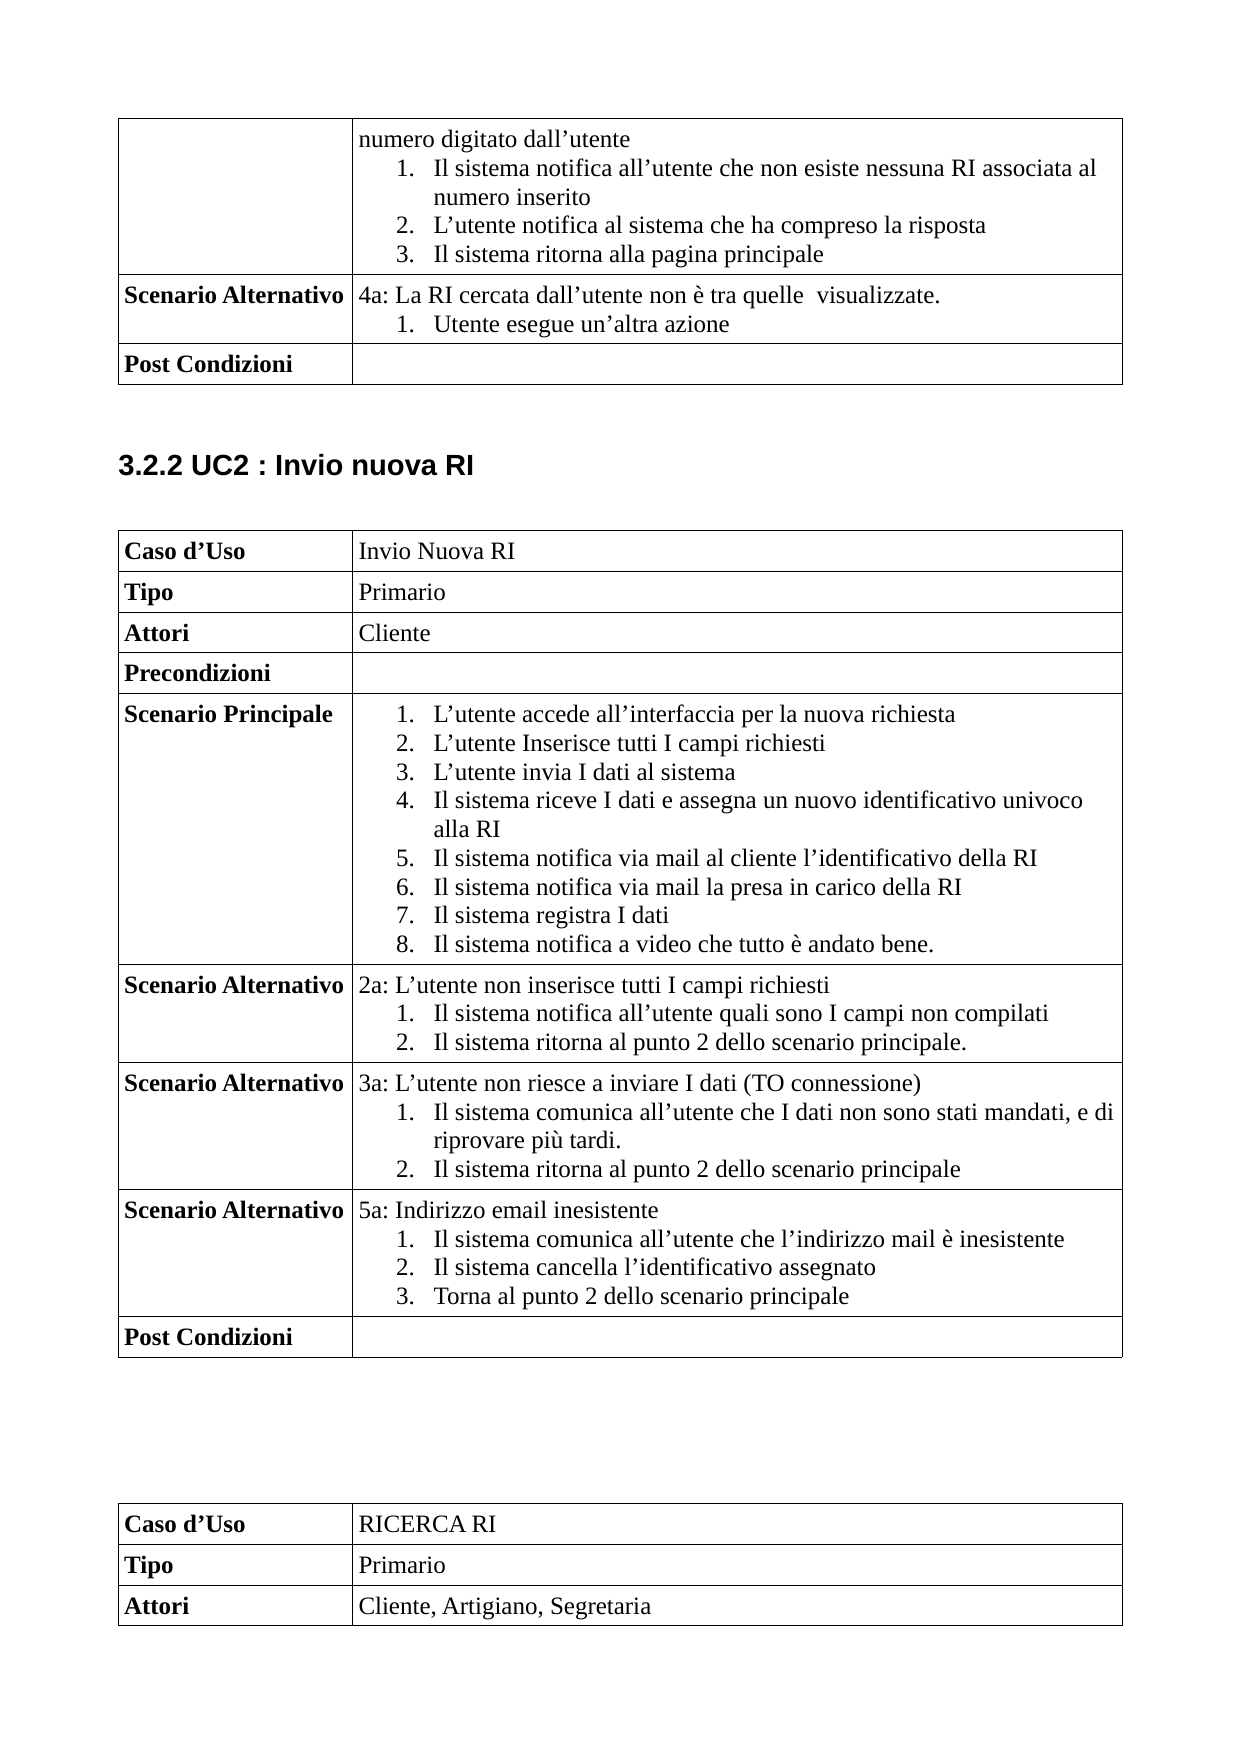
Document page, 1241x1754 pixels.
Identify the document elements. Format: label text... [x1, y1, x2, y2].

table_cell Scenario Alternativo [119, 275, 352, 343]
table_cell Scenario Alternativo [119, 965, 352, 1062]
table_cell Tipo [119, 572, 352, 611]
table_cell 2a: L’utente non inserisce tutti I campi richiesti Il sistema notifica all’utente quali sono I campi non compilati Il sistema ritorna al punto 2 dello scenario principale. [353, 965, 1122, 1062]
table_cell Cliente [353, 613, 1122, 652]
table_cell Scenario Alternativo [119, 1063, 352, 1189]
table_cell Primario [353, 1545, 1122, 1585]
table_cell [119, 119, 352, 274]
table_cell [353, 1317, 1122, 1356]
table_cell L’utente accede all’interfaccia per la nuova richiesta L’utente Inserisce tutti I campi richiesti L’utente invia I dati al sistema Il sistema riceve I dati e assegna un nuovo identificativo univoco alla RI Il sistema notifica via mail al cliente l’identificativo della RI Il sistema notifica via mail la presa in carico della RI Il sistema registra I dati Il sistema notifica a video che tutto è andato bene. [353, 694, 1122, 963]
table_header Caso d’Uso [119, 1504, 352, 1544]
table_cell Post Condizioni [119, 1317, 352, 1356]
table_cell Primario [353, 572, 1122, 611]
table_cell 5a: Indirizzo email inesistente Il sistema comunica all’utente che l’indirizzo mail è inesistente Il sistema cancella l’identificativo assegnato Torna al punto 2 dello scenario principale [353, 1190, 1122, 1316]
table_cell Attori [119, 613, 352, 652]
table_cell [353, 344, 1122, 384]
table_cell 4a: La RI cercata dall’utente non è tra quelle visualizzate. Utente esegue un’altra azione [353, 275, 1122, 343]
table_header Invio Nuova RI [353, 531, 1122, 571]
table_cell Precondizioni [119, 653, 352, 693]
table_cell [353, 653, 1122, 693]
table_cell 3a: L’utente non riesce a inviare I dati (TO connessione) Il sistema comunica all’utente che I dati non sono stati mandati, e di riprovare più tardi. Il sistema ritorna al punto 2 dello scenario principale [353, 1063, 1122, 1189]
table_cell Scenario Principale [119, 694, 352, 963]
table_header Caso d’Uso [119, 531, 352, 571]
table_cell Post Condizioni [119, 344, 352, 384]
table_cell Cliente, Artigiano, Segretaria [353, 1586, 1122, 1625]
table_cell numero digitato dall’utente Il sistema notifica all’utente che non esiste nessuna RI associata al numero inserito L’utente notifica al sistema che ha compreso la risposta Il sistema ritorna alla pagina principale [353, 119, 1122, 274]
subtitle 3.2.2 UC2 : Invio nuova RI [118, 448, 1122, 482]
table_cell Tipo [119, 1545, 352, 1585]
table_cell Scenario Alternativo [119, 1190, 352, 1316]
table_cell Attori [119, 1586, 352, 1625]
table_header RICERCA RI [353, 1504, 1122, 1544]
